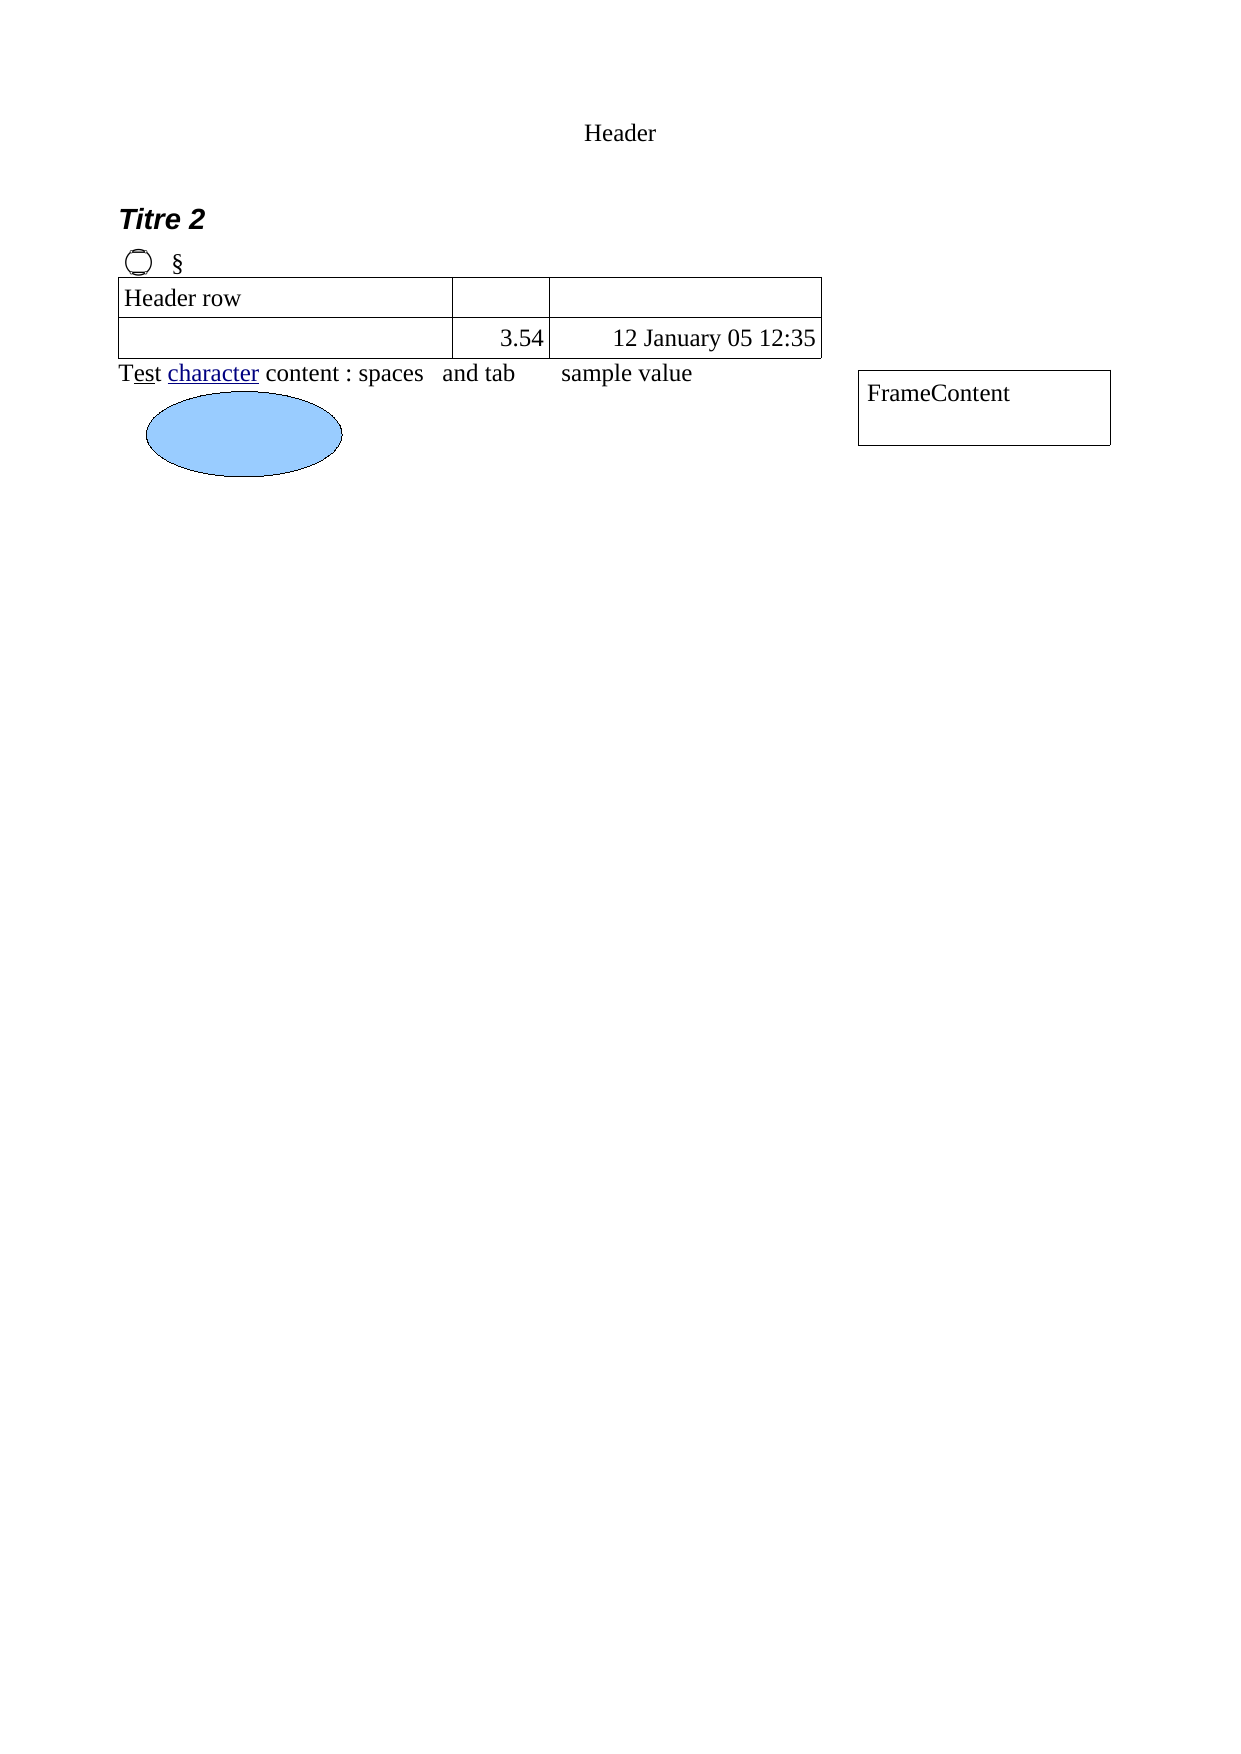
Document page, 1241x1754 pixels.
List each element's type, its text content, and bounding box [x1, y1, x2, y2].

text ۝ § [118, 248, 1122, 277]
text Test character content : spaces and tab sample value [118, 358, 1122, 386]
table_header Header row [119, 278, 452, 317]
table_header [550, 278, 821, 317]
table_cell 3,54 [453, 318, 549, 357]
table_cell 12 janvier 05 12:35 [550, 318, 821, 357]
table_header [453, 278, 549, 317]
text [859, 371, 1110, 445]
text FrameContent [867, 378, 1101, 407]
subtitle Titre 2 [118, 202, 1122, 236]
table_cell [119, 318, 452, 357]
